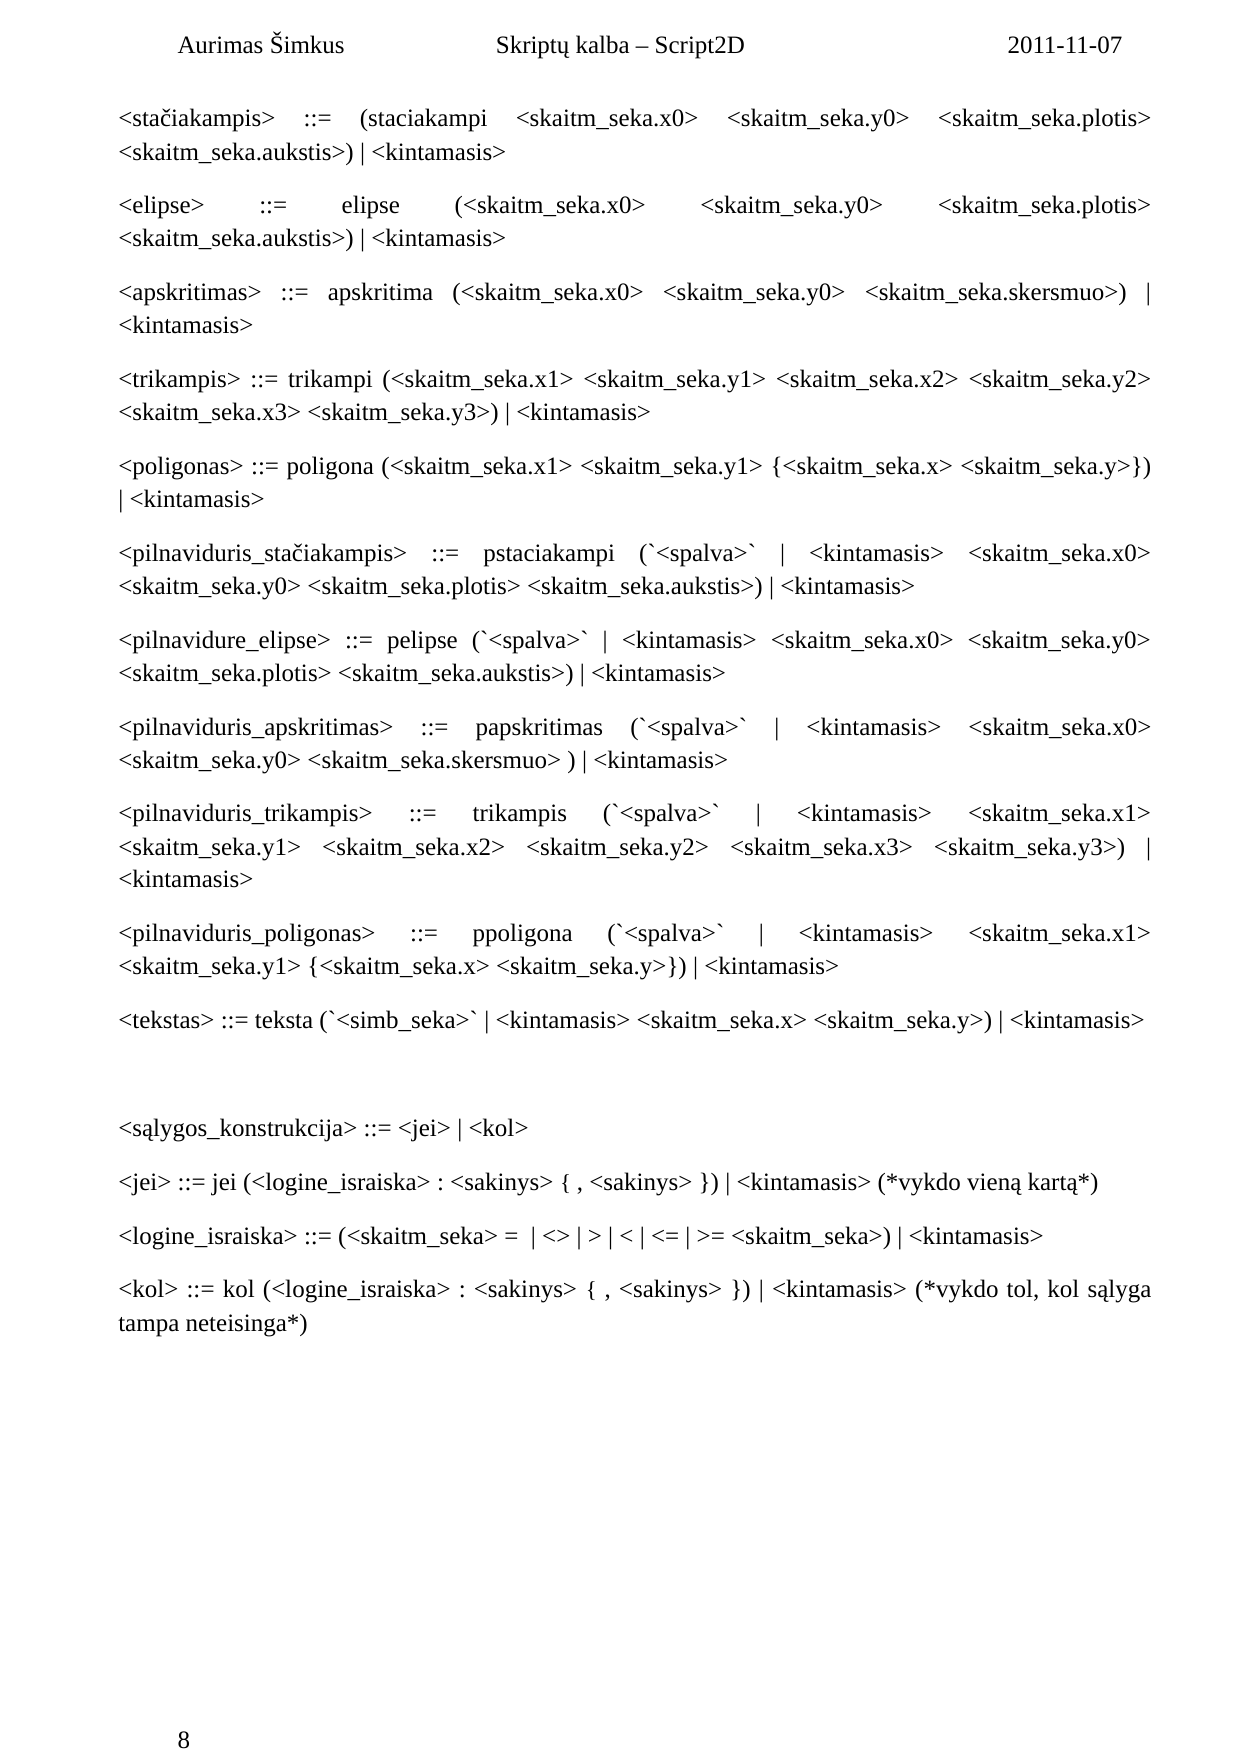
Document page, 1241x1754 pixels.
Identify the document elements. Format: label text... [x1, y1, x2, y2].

text <stačiakampis> ::= (staciakampi <skaitm_seka.x0> <skaitm_seka.y0> <skaitm_seka.plotis> <skaitm_seka.aukstis>) | <kintamasis> [118, 103, 1152, 165]
text <pilnaviduris_trikampis> ::= trikampis (`<spalva>` | <kintamasis> <skaitm_seka.x1> <skaitm_seka.y1> <skaitm_seka.x2> <skaitm_seka.y2> <skaitm_seka.x3> <skaitm_seka.y3>) | <kintamasis> [118, 798, 1152, 893]
text <pilnaviduris_apskritimas> ::= papskritimas (`<spalva>` | <kintamasis> <skaitm_seka.x0> <skaitm_seka.y0> <skaitm_seka.skersmuo> ) | <kintamasis> [118, 712, 1152, 773]
text <kol> ::= kol (<logine_israiska> : <sakinys> { , <sakinys> }) | <kintamasis> (*vykdo tol, kol sąlyga tampa neteisinga*) [118, 1274, 1152, 1336]
text <trikampis> ::= trikampi (<skaitm_seka.x1> <skaitm_seka.y1> <skaitm_seka.x2> <skaitm_seka.y2> <skaitm_seka.x3> <skaitm_seka.y3>) | <kintamasis> [118, 364, 1152, 426]
text <logine_israiska> ::= (<skaitm_seka> = | <> | > | < | <= | >= <skaitm_seka>) | <kintamasis> [118, 1221, 1152, 1249]
text <jei> ::= jei (<logine_israiska> : <sakinys> { , <sakinys> }) | <kintamasis> (*vykdo vieną kartą*) [118, 1167, 1152, 1196]
text <tekstas> ::= teksta (`<simb_seka>` | <kintamasis> <skaitm_seka.x> <skaitm_seka.y>) | <kintamasis> [118, 1005, 1152, 1034]
text <apskritimas> ::= apskritima (<skaitm_seka.x0> <skaitm_seka.y0> <skaitm_seka.skersmuo>) | <kintamasis> [118, 277, 1152, 339]
text <pilnaviduris_stačiakampis> ::= pstaciakampi (`<spalva>` | <kintamasis> <skaitm_seka.x0> <skaitm_seka.y0> <skaitm_seka.plotis> <skaitm_seka.aukstis>) | <kintamasis> [118, 538, 1152, 600]
text <pilnaviduris_poligonas> ::= ppoligona (`<spalva>` | <kintamasis> <skaitm_seka.x1> <skaitm_seka.y1> {<skaitm_seka.x> <skaitm_seka.y>}) | <kintamasis> [118, 918, 1152, 980]
text <elipse> ::= elipse (<skaitm_seka.x0> <skaitm_seka.y0> <skaitm_seka.plotis> <skaitm_seka.aukstis>) | <kintamasis> [118, 190, 1152, 252]
text <pilnavidure_elipse> ::= pelipse (`<spalva>` | <kintamasis> <skaitm_seka.x0> <skaitm_seka.y0> <skaitm_seka.plotis> <skaitm_seka.aukstis>) | <kintamasis> [118, 625, 1152, 687]
text <sąlygos_konstrukcija> ::= <jei> | <kol> [118, 1113, 1152, 1142]
text <poligonas> ::= poligona (<skaitm_seka.x1> <skaitm_seka.y1> {<skaitm_seka.x> <skaitm_seka.y>}) | <kintamasis> [118, 451, 1152, 513]
